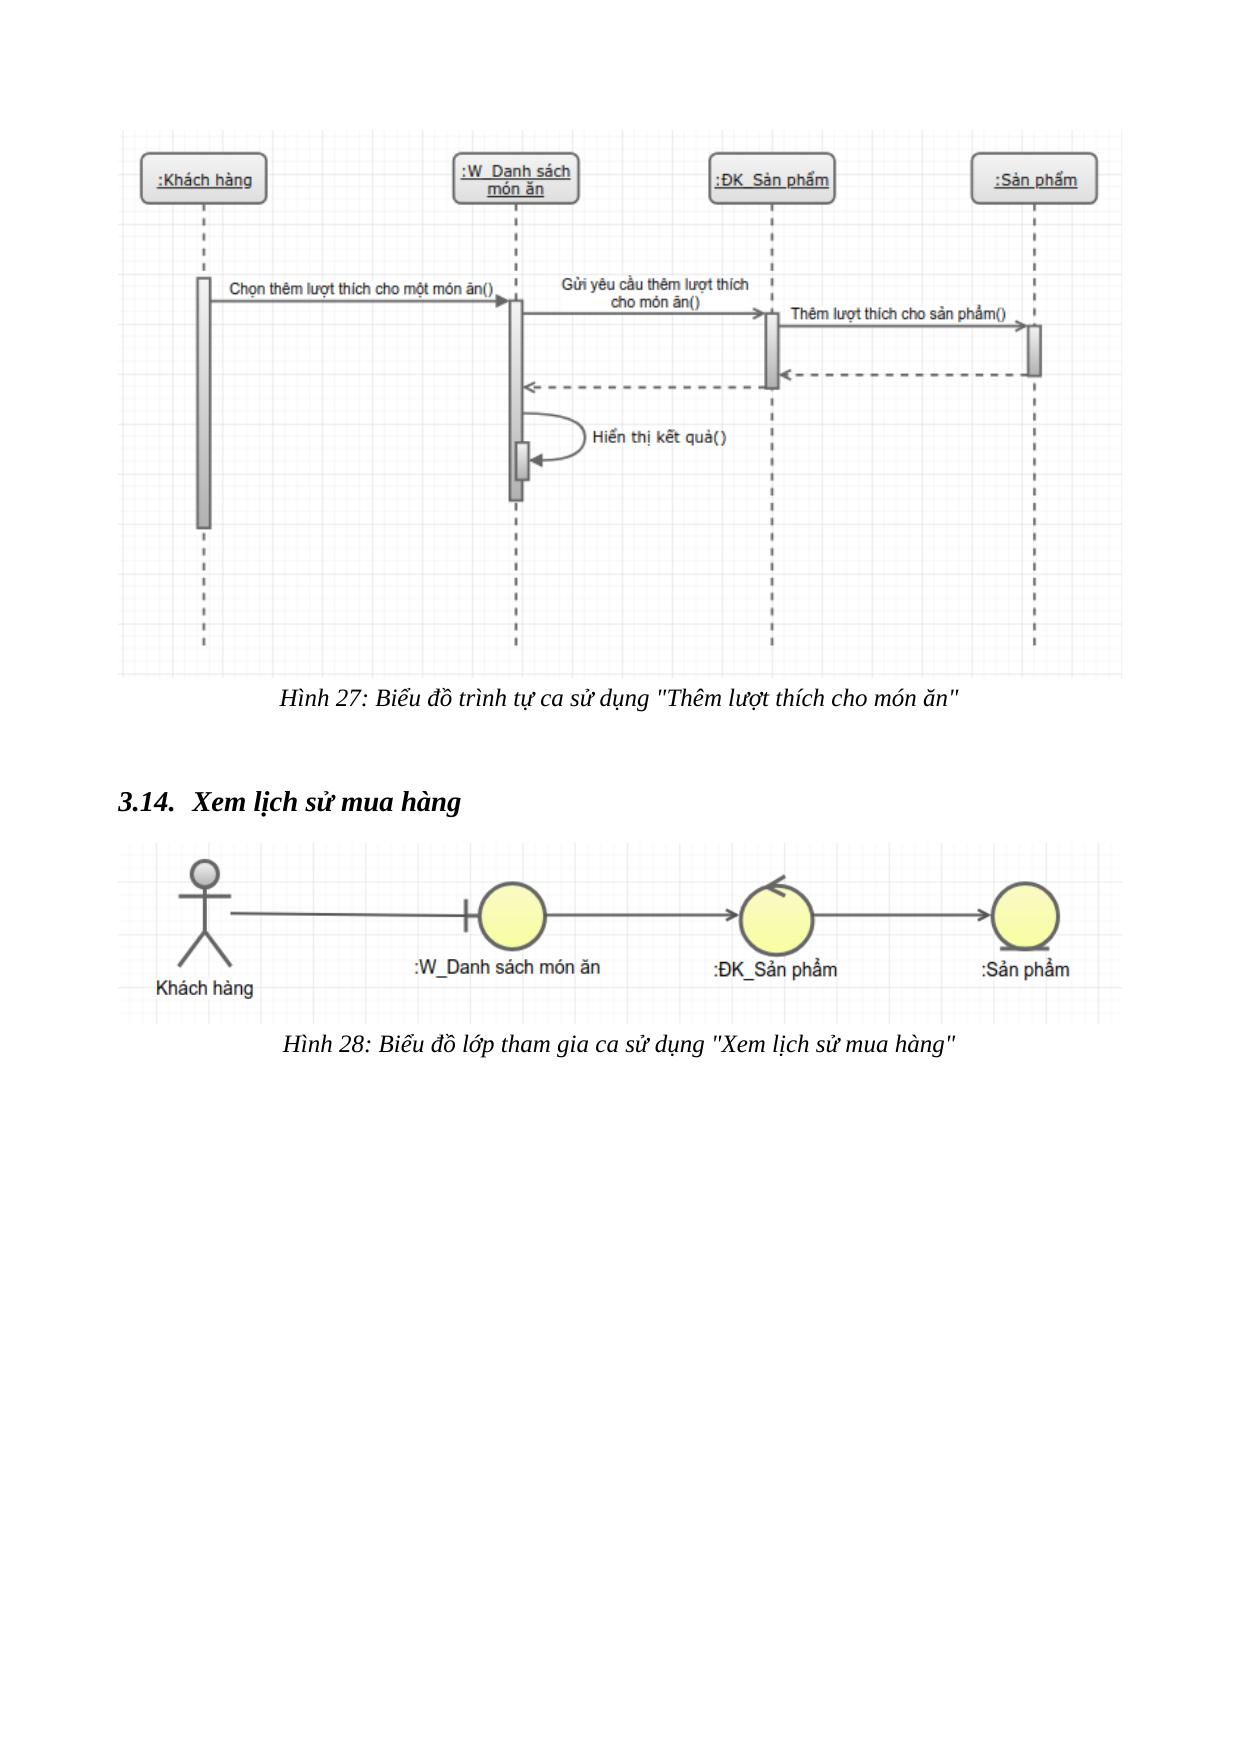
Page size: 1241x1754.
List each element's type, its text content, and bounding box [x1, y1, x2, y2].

text Hình 27: Biểu đồ trình tự ca sử dụng "Thêm lượt thích cho món ăn" [118, 678, 1122, 712]
text Hình 28: Biểu đồ lớp tham gia ca sử dụng "Xem lịch sử mua hàng" [118, 1024, 1122, 1057]
subtitle Xem lịch sử mua hàng [118, 785, 1122, 818]
picture [118, 130, 1123, 678]
picture [118, 843, 1123, 1024]
